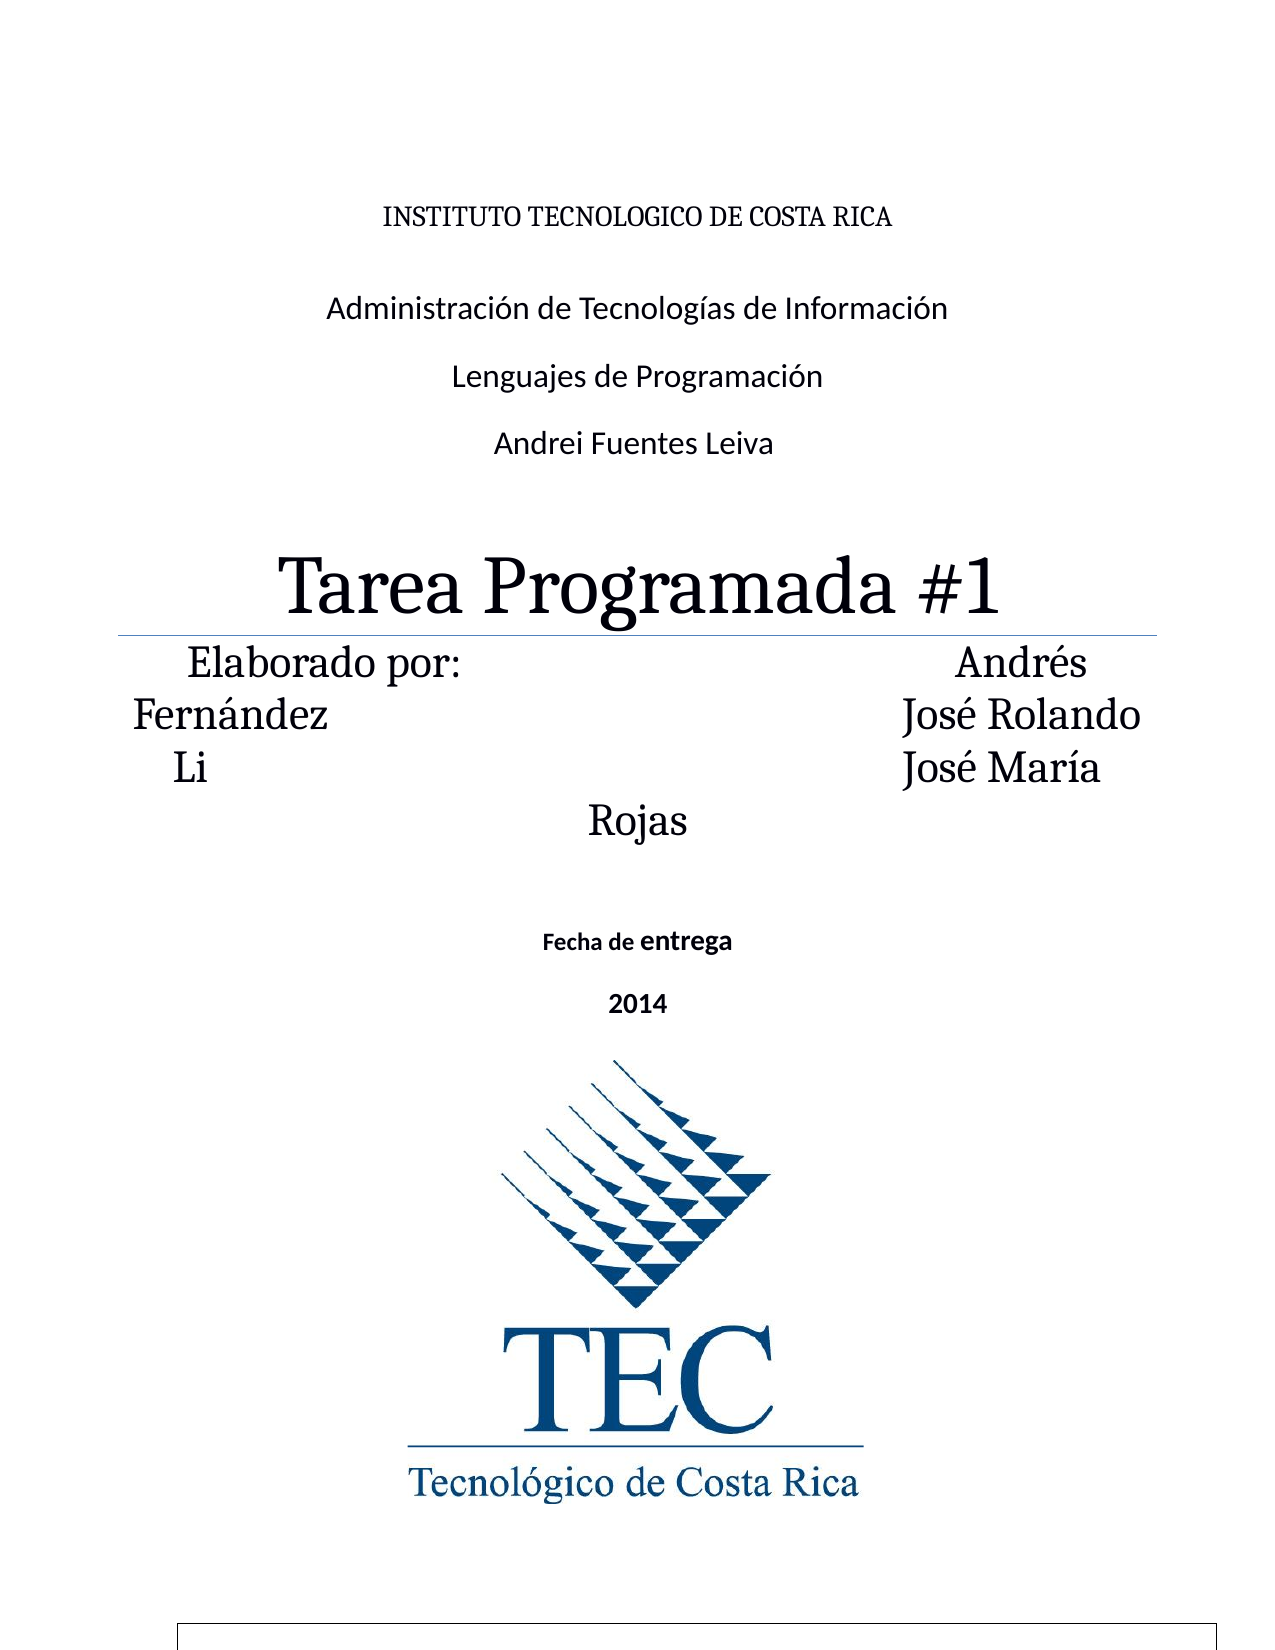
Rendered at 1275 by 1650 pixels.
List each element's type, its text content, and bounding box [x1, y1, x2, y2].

table_header [178, 1624, 1216, 1650]
picture [407, 1060, 864, 1504]
table_cell Fecha de entrega [118, 922, 1157, 985]
table_cell [118, 884, 1157, 922]
table_cell [118, 847, 1157, 884]
table_header instituto tecnologico de costa rica Administración de Tecnologías de Información Lenguajes de Programación Andrei Fuentes Leiva [118, 201, 1157, 539]
table_cell Elaborado por: Andrés Fernández José Rolando Li José María Rojas [118, 636, 1157, 847]
table_cell Tarea Programada #1 [118, 539, 1157, 635]
text 2014 [177, 985, 1098, 1021]
